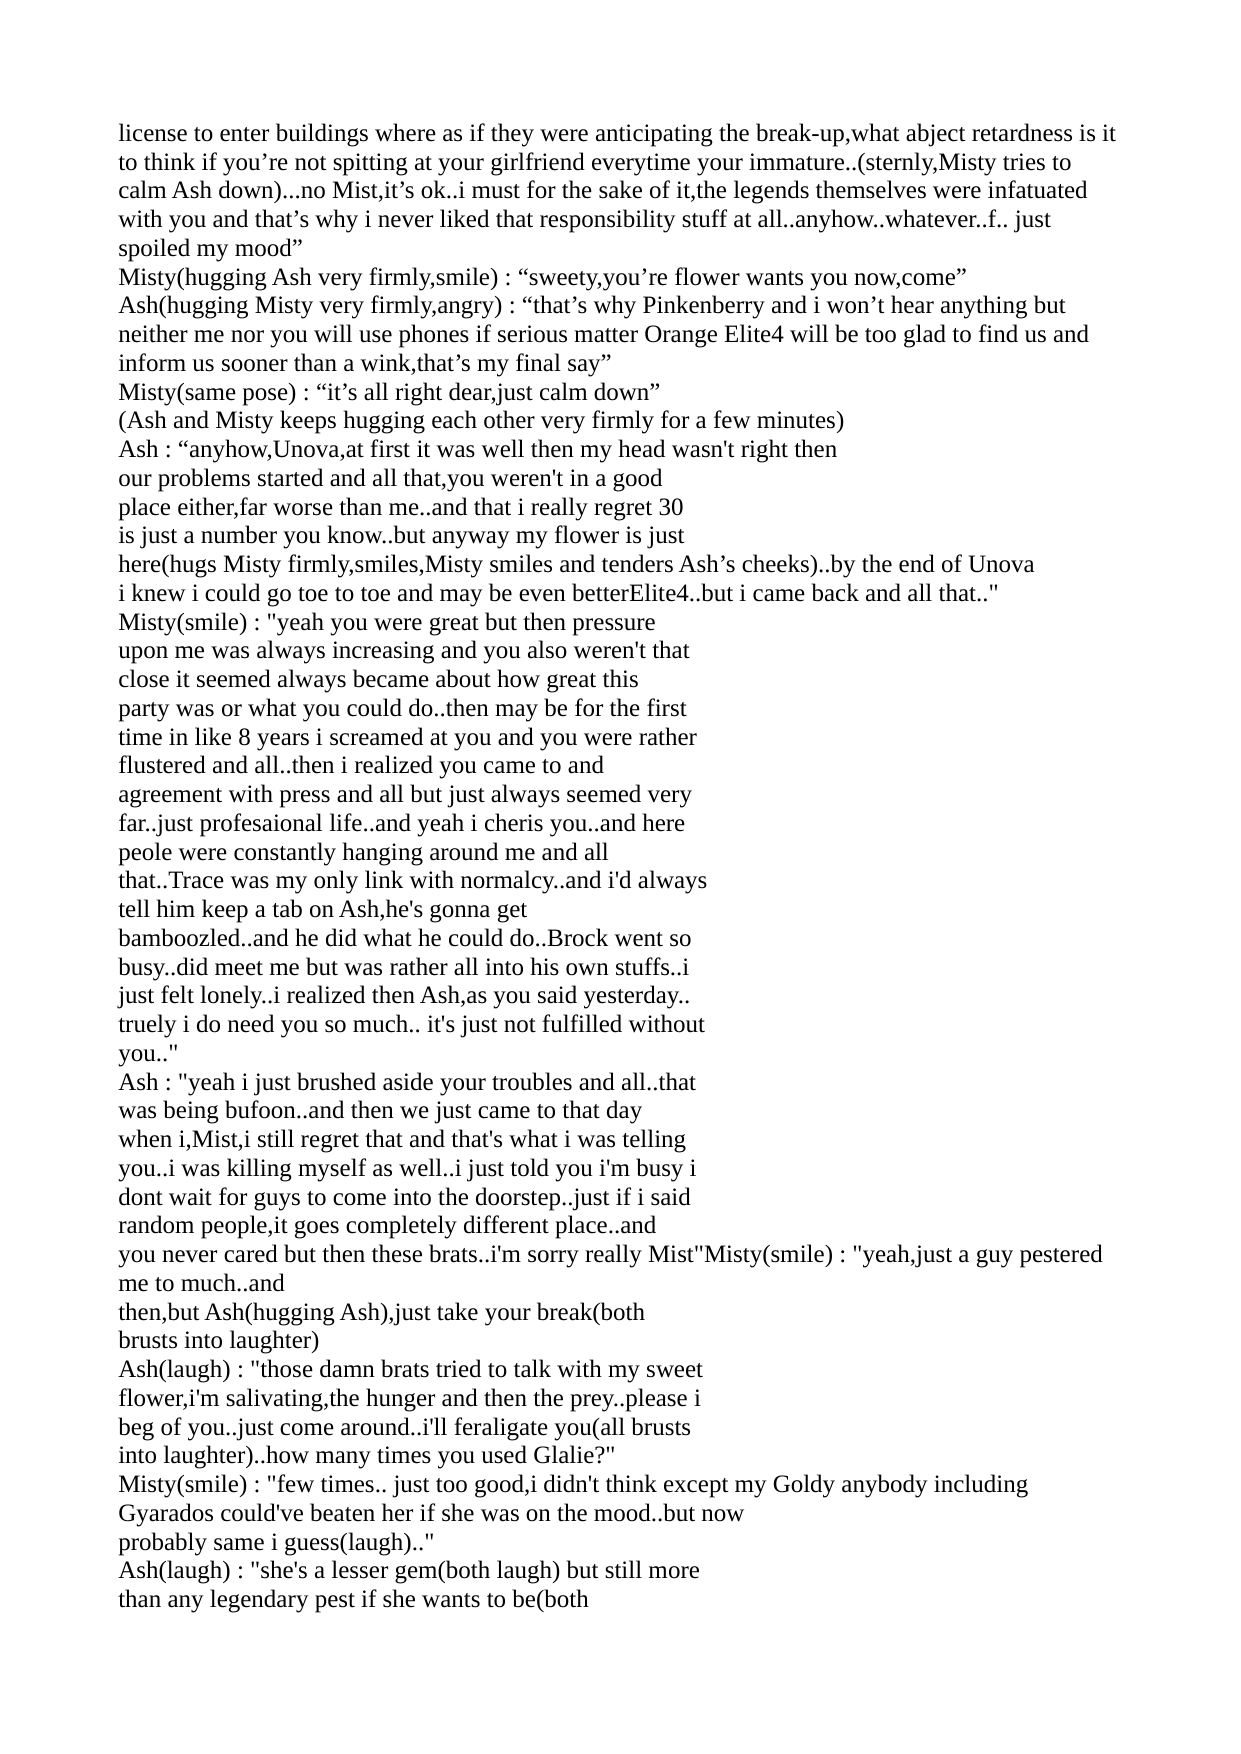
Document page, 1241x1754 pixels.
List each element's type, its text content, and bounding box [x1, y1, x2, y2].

text close it seemed always became about how great this [118, 664, 1122, 693]
text Misty(same pose) : “it’s all right dear,just calm down” [118, 377, 1122, 406]
text Misty(smile) : "yeah you were great but then pressure [118, 607, 1122, 636]
text our problems started and all that,you weren't in a good [118, 463, 1122, 492]
text flower,i'm salivating,the hunger and then the prey..please i [118, 1383, 1122, 1412]
text far..just profesaional life..and yeah i cheris you..and here [118, 808, 1122, 837]
text place either,far worse than me..and that i really regret 30 [118, 492, 1122, 521]
text agreement with press and all but just always seemed very [118, 779, 1122, 808]
text is just a number you know..but anyway my flower is just [118, 521, 1122, 549]
text you.." [118, 1038, 1122, 1067]
text you..i was killing myself as well..i just told you i'm busy i [118, 1153, 1122, 1182]
text Ash(hugging Misty very firmly,angry) : “that’s why Pinkenberry and i won’t hear anything but neither me nor you will use phones if serious matter Orange Elite4 will be too glad to find us and inform us sooner than a wink,that’s my final say” [118, 291, 1122, 377]
text Misty(smile) : "few times.. just too good,i didn't think except my Goldy anybody including Gyarados could've beaten her if she was on the mood..but now [118, 1469, 1122, 1527]
text Ash : "yeah i just brushed aside your troubles and all..that [118, 1067, 1122, 1096]
text than any legendary pest if she wants to be(both [118, 1584, 1122, 1613]
text just felt lonely..i realized then Ash,as you said yesterday.. [118, 981, 1122, 1009]
text then,but Ash(hugging Ash),just take your break(both [118, 1297, 1122, 1326]
text random people,it goes completely different place..and [118, 1211, 1122, 1239]
text upon me was always increasing and you also weren't that [118, 636, 1122, 664]
text busy..did meet me but was rather all into his own stuffs..i [118, 952, 1122, 981]
text probably same i guess(laugh).." [118, 1527, 1122, 1556]
text license to enter buildings where as if they were anticipating the break-up,what abject retardness is it to think if you’re not spitting at your girlfriend everytime your immature..(sternly,Misty tries to calm Ash down)...no Mist,it’s ok..i must for the sake of it,the legends themselves were infatuated with you and that’s why i never liked that responsibility stuff at all..anyhow..whatever..f.. just spoiled my mood” [118, 118, 1122, 262]
text (Ash and Misty keeps hugging each other very firmly for a few minutes) [118, 406, 1122, 434]
text party was or what you could do..then may be for the first [118, 693, 1122, 722]
text that..Trace was my only link with normalcy..and i'd always [118, 866, 1122, 894]
text into laughter)..how many times you used Glalie?" [118, 1441, 1122, 1469]
text time in like 8 years i screamed at you and you were rather [118, 722, 1122, 751]
text Ash(laugh) : "those damn brats tried to talk with my sweet [118, 1354, 1122, 1383]
text was being bufoon..and then we just came to that day [118, 1096, 1122, 1124]
text Ash : “anyhow,Unova,at first it was well then my head wasn't right then [118, 434, 1122, 463]
text you never cared but then these brats..i'm sorry really Mist"Misty(smile) : "yeah,just a guy pestered me to much..and [118, 1239, 1122, 1297]
text i knew i could go toe to toe and may be even betterElite4..but i came back and all that.." [118, 578, 1122, 607]
text dont wait for guys to come into the doorstep..just if i said [118, 1182, 1122, 1211]
text flustered and all..then i realized you came to and [118, 751, 1122, 779]
text peole were constantly hanging around me and all [118, 837, 1122, 866]
text bamboozled..and he did what he could do..Brock went so [118, 923, 1122, 952]
text truely i do need you so much.. it's just not fulfilled without [118, 1009, 1122, 1038]
text Ash(laugh) : "she's a lesser gem(both laugh) but still more [118, 1556, 1122, 1584]
text beg of you..just come around..i'll feraligate you(all brusts [118, 1412, 1122, 1441]
text when i,Mist,i still regret that and that's what i was telling [118, 1124, 1122, 1153]
text here(hugs Misty firmly,smiles,Misty smiles and tenders Ash’s cheeks)..by the end of Unova [118, 549, 1122, 578]
text brusts into laughter) [118, 1326, 1122, 1354]
text tell him keep a tab on Ash,he's gonna get [118, 894, 1122, 923]
text Misty(hugging Ash very firmly,smile) : “sweety,you’re flower wants you now,come” [118, 262, 1122, 291]
